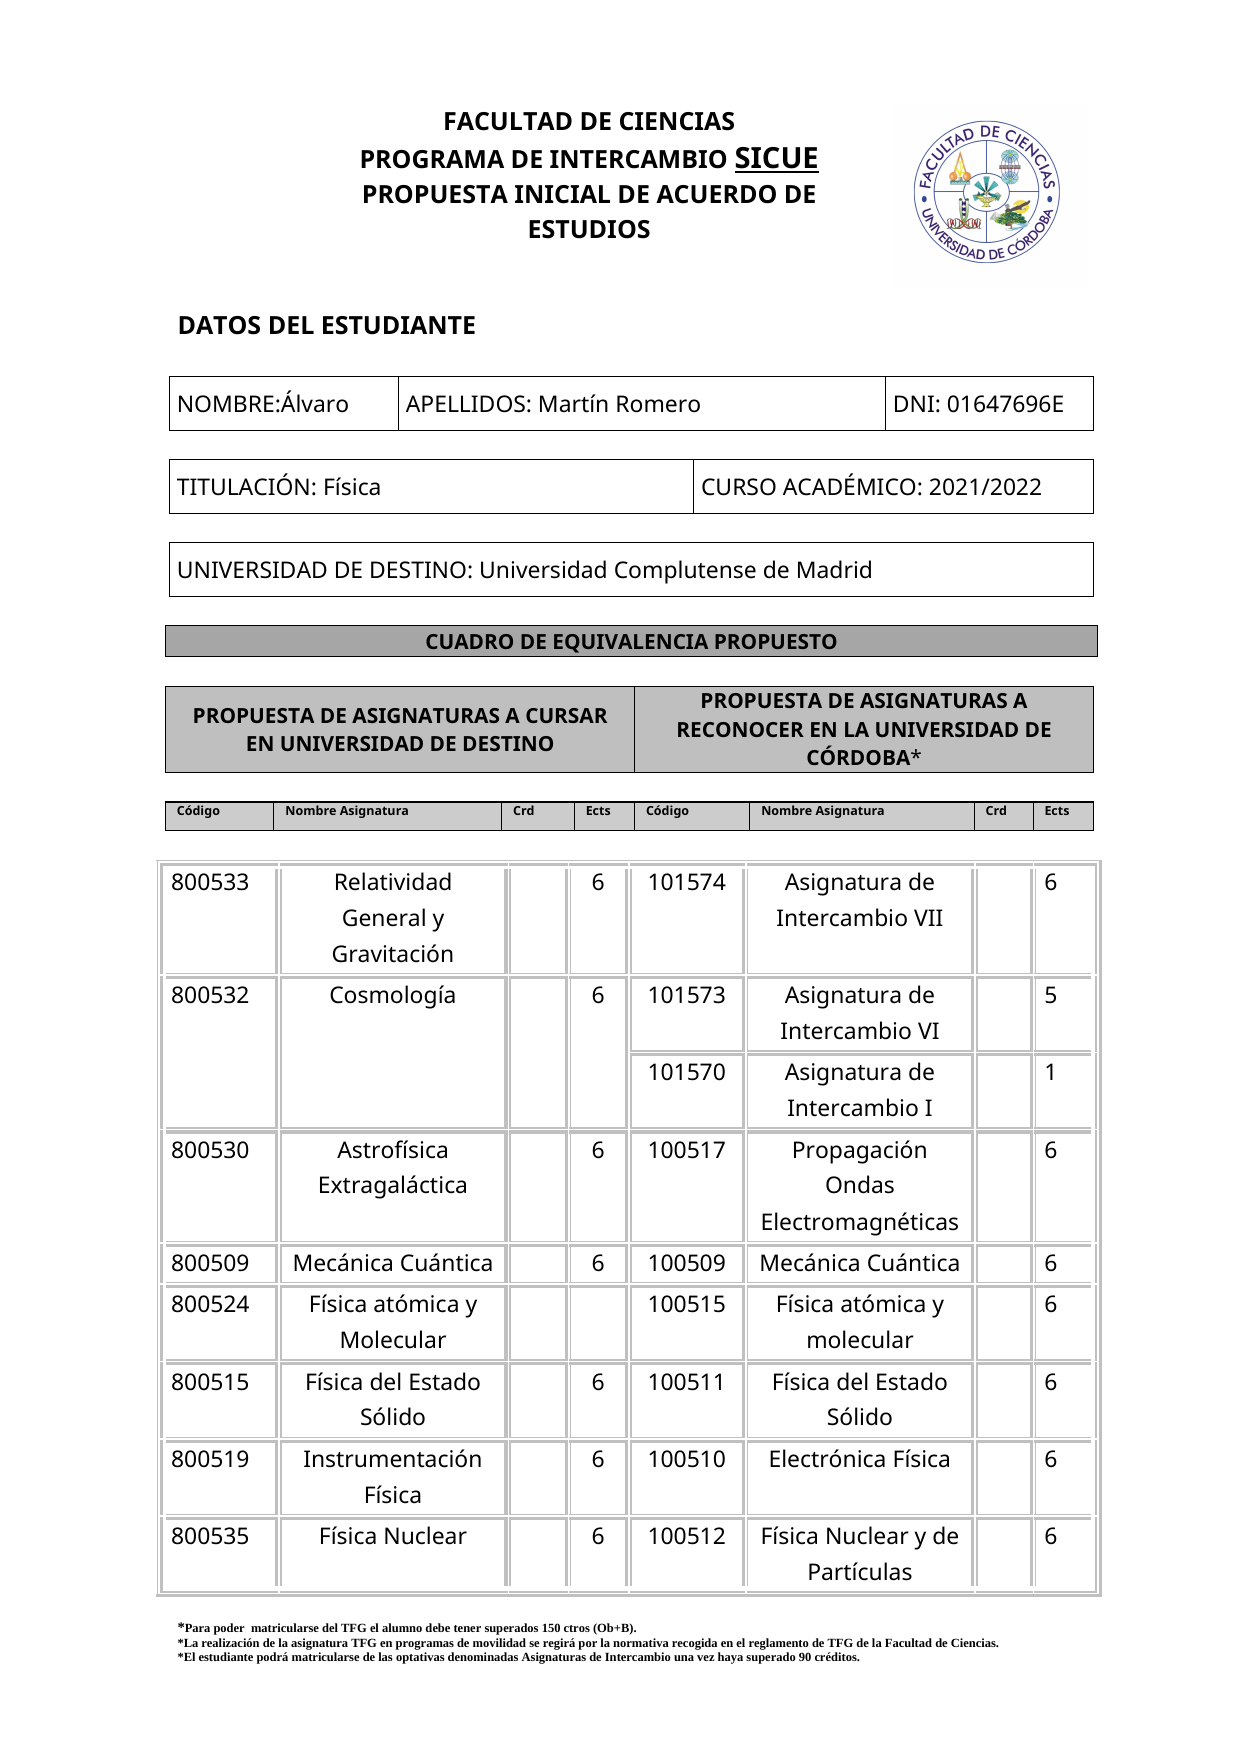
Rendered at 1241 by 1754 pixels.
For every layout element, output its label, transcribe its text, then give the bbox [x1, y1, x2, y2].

table_cell [511, 1443, 565, 1514]
table_cell Mecánica Cuántica [282, 1247, 504, 1282]
table_header Código [635, 803, 749, 830]
table_cell [974, 1514, 1033, 1591]
table_cell 5 [1033, 973, 1098, 1050]
table_cell 100510 [632, 1443, 742, 1514]
table_cell [978, 1443, 1030, 1514]
table_header TITULACIÓN: Física [170, 460, 693, 512]
table_cell 800509 [160, 1241, 278, 1282]
table_cell Propagación Ondas Electromagnéticas [748, 1134, 971, 1241]
table_header APELLIDOS: Martín Romero [399, 377, 885, 429]
table_cell Física atómica y molecular [748, 1288, 971, 1359]
table_cell [511, 1365, 565, 1436]
table_cell 100517 [632, 1134, 742, 1241]
table_cell [571, 1288, 625, 1359]
table_cell 800532 [160, 973, 278, 1127]
table_cell 100511 [632, 1365, 742, 1436]
table_cell 800519 [160, 1436, 278, 1514]
table_cell [511, 1134, 565, 1241]
table_cell 101570 [632, 1056, 742, 1127]
table_cell [511, 1288, 565, 1359]
table_cell 100515 [632, 1288, 742, 1359]
table_cell [978, 1247, 1030, 1282]
table_cell Astrofísica Extragaláctica [282, 1134, 504, 1241]
table_header FACULTAD DE CIENCIAS PROGRAMA DE INTERCAMBIO SICUE PROPUESTA INICIAL DE ACUERDO DE ESTUDIOS [295, 104, 883, 308]
table_header Crd [502, 803, 574, 830]
table_header 800533 [163, 866, 278, 973]
table_cell [978, 1056, 1030, 1127]
table_header 6 [1033, 861, 1098, 973]
table_header [508, 861, 568, 973]
table_cell 6 [1033, 1282, 1098, 1359]
table_cell Física Nuclear y de Partículas [745, 1514, 974, 1591]
table_cell 6 [1033, 1436, 1098, 1514]
table_cell [978, 1365, 1030, 1436]
table_header Asignatura de Intercambio VII [745, 861, 974, 973]
table_cell 6 [571, 1443, 625, 1514]
text DATOS DEL ESTUDIANTE [177, 308, 1063, 342]
table_cell Asignatura de Intercambio I [748, 1056, 971, 1127]
picture [891, 103, 1089, 289]
table_header CURSO ACADÉMICO: 2021/2022 [694, 460, 1093, 512]
table_header Nombre Asignatura [750, 803, 974, 830]
table_cell Instrumentación Física [282, 1443, 504, 1514]
table_header PROPUESTA DE ASIGNATURAS A CURSAR EN UNIVERSIDAD DE DESTINO [166, 687, 634, 772]
table_cell Mecánica Cuántica [748, 1247, 971, 1282]
table_cell 800515 [160, 1359, 278, 1436]
table_cell [978, 979, 1030, 1050]
table_cell Electrónica Física [748, 1443, 971, 1514]
table_header UNIVERSIDAD DE DESTINO: Universidad Complutense de Madrid [170, 543, 1093, 596]
table_cell 800524 [160, 1282, 278, 1359]
table_header Código [166, 803, 273, 830]
table_cell Física Nuclear [278, 1514, 507, 1591]
table_cell Asignatura de Intercambio VI [748, 979, 971, 1050]
table_cell [511, 1247, 565, 1282]
table_header Ects [575, 803, 634, 830]
table_cell [978, 1134, 1030, 1241]
table_cell Física del Estado Sólido [748, 1365, 971, 1436]
table_header NOMBRE:Álvaro [170, 377, 398, 429]
table_cell 100509 [632, 1247, 742, 1282]
table_cell 6 [571, 1247, 625, 1282]
table_header [883, 104, 1096, 308]
table_cell [978, 1288, 1030, 1359]
table_cell Física del Estado Sólido [282, 1365, 504, 1436]
table_cell 6 [571, 1365, 625, 1436]
table_header Ects [1034, 803, 1093, 830]
table_header Relatividad General y Gravitación [278, 861, 507, 973]
table_cell 6 [1033, 1127, 1098, 1241]
table_cell Física atómica y Molecular [282, 1288, 504, 1359]
table_header DNI: 01647696E [886, 377, 1093, 429]
table_cell [511, 979, 565, 1127]
table_header Nombre Asignatura [274, 803, 501, 830]
table_cell 6 [571, 1134, 625, 1241]
table_cell 800535 [160, 1514, 278, 1591]
table_cell 101573 [632, 979, 742, 1050]
table_cell [508, 1514, 568, 1591]
table_header 6 [568, 861, 628, 973]
table_cell 6 [571, 979, 625, 1127]
table_cell 6 [568, 1514, 628, 1591]
table_header CUADRO DE EQUIVALENCIA PROPUESTO [166, 626, 1097, 656]
table_cell Cosmología [282, 979, 504, 1127]
table_header [170, 104, 294, 308]
table_header 101574 [628, 861, 745, 973]
table_header [974, 861, 1033, 973]
table_header PROPUESTA DE ASIGNATURAS A RECONOCER EN LA UNIVERSIDAD DE CÓRDOBA* [635, 687, 1093, 772]
table_cell 100512 [628, 1514, 745, 1591]
table_header Crd [975, 803, 1033, 830]
table_cell 6 [1033, 1241, 1098, 1282]
table_cell 800530 [160, 1127, 278, 1241]
table_cell 6 [1033, 1514, 1098, 1591]
table_cell 6 [1033, 1359, 1098, 1436]
table_cell 1 [1033, 1050, 1098, 1127]
